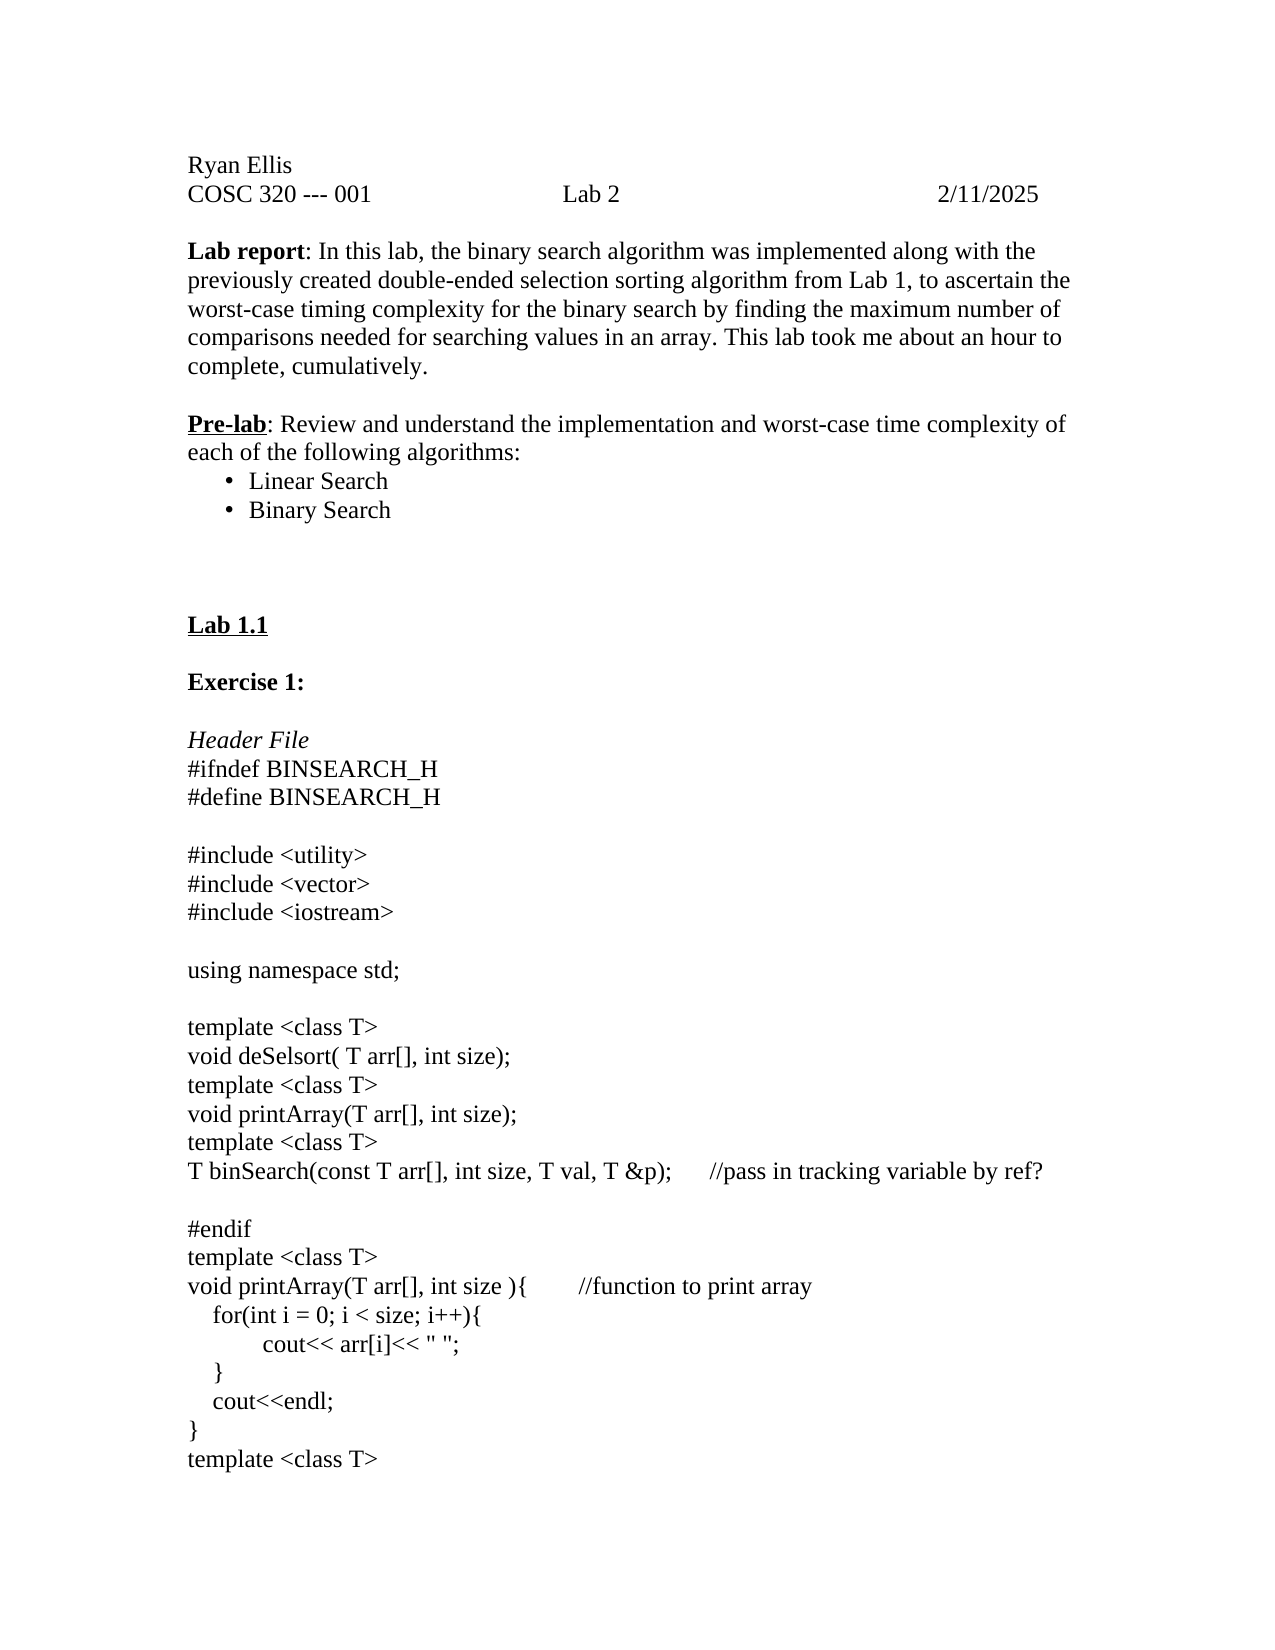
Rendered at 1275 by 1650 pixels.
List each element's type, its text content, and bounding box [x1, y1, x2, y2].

list Binary Search [225, 495, 1087, 524]
text #define BINSEARCH_H [187, 782, 1087, 811]
text #endif [187, 1214, 1087, 1242]
text Pre-lab: Review and understand the implementation and worst-case time complexity of each of the following algorithms: [187, 409, 1087, 466]
text for(int i = 0; i < size; i++){ [187, 1300, 1087, 1329]
text Lab report: In this lab, the binary search algorithm was implemented along with the previously created double-ended selection sorting algorithm from Lab 1, to ascertain the worst-case timing complexity for the binary search by finding the maximum number of comparisons needed for searching values in an array. This lab took me about an hour to complete, cumulatively. [187, 236, 1087, 380]
text Header File [187, 725, 1087, 754]
text template <class T> [187, 1012, 1087, 1041]
text using namespace std; [187, 955, 1087, 984]
text Exercise 1: [187, 667, 1087, 696]
text void deSelsort( T arr[], int size); [187, 1041, 1087, 1070]
text template <class T> [187, 1242, 1087, 1271]
text T binSearch(const T arr[], int size, T val, T &p); //pass in tracking variable by ref? [187, 1156, 1087, 1185]
text Lab 1.1 [187, 610, 1087, 639]
text #include <vector> [187, 869, 1087, 897]
text template <class T> [187, 1070, 1087, 1099]
text void printArray(T arr[], int size); [187, 1099, 1087, 1127]
text #ifndef BINSEARCH_H [187, 754, 1087, 782]
text #include <iostream> [187, 897, 1087, 926]
text cout<<endl; [187, 1386, 1087, 1415]
text } [187, 1357, 1087, 1386]
text COSC 320 --- 001 Lab 2 2/11/2025 [187, 179, 1087, 207]
text void printArray(T arr[], int size ){ //function to print array [187, 1271, 1087, 1300]
text } [187, 1415, 1087, 1444]
text cout<< arr[i]<< " "; [187, 1329, 1087, 1357]
text Ryan Ellis [187, 150, 1087, 179]
text #include <utility> [187, 840, 1087, 869]
text template <class T> [187, 1127, 1087, 1156]
list Linear Search [225, 466, 1087, 495]
text template <class T> [187, 1444, 1087, 1472]
